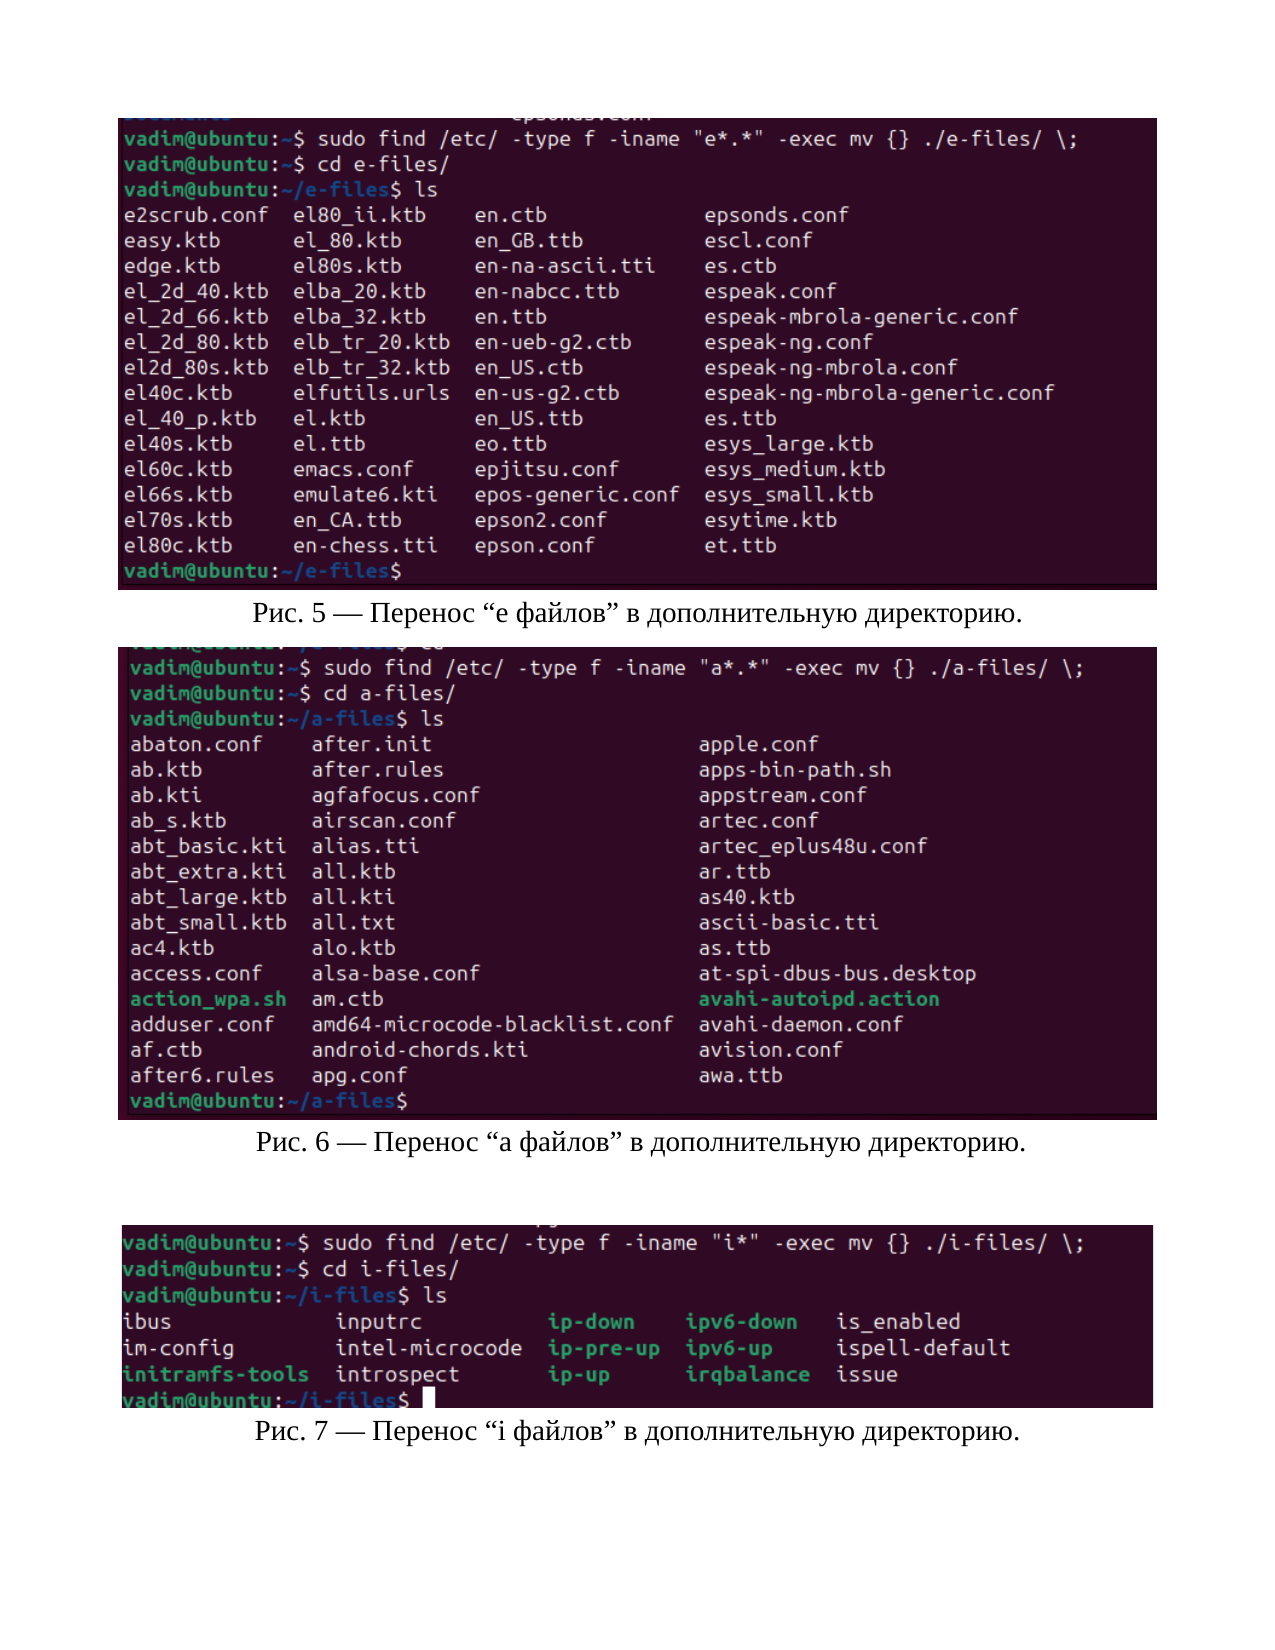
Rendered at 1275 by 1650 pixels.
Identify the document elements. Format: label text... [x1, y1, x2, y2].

picture [121, 1225, 1154, 1408]
picture [118, 118, 1157, 590]
text Рис. 6 — Перенос “a файлов” в дополнительную директорию. [118, 1120, 1157, 1158]
text Рис. 7 — Перенос “i файлов” в дополнительную директорию. [118, 1225, 1157, 1446]
picture [118, 647, 1157, 1120]
text Рис. 5 — Перенос “e файлов” в дополнительную директорию. [118, 590, 1157, 628]
